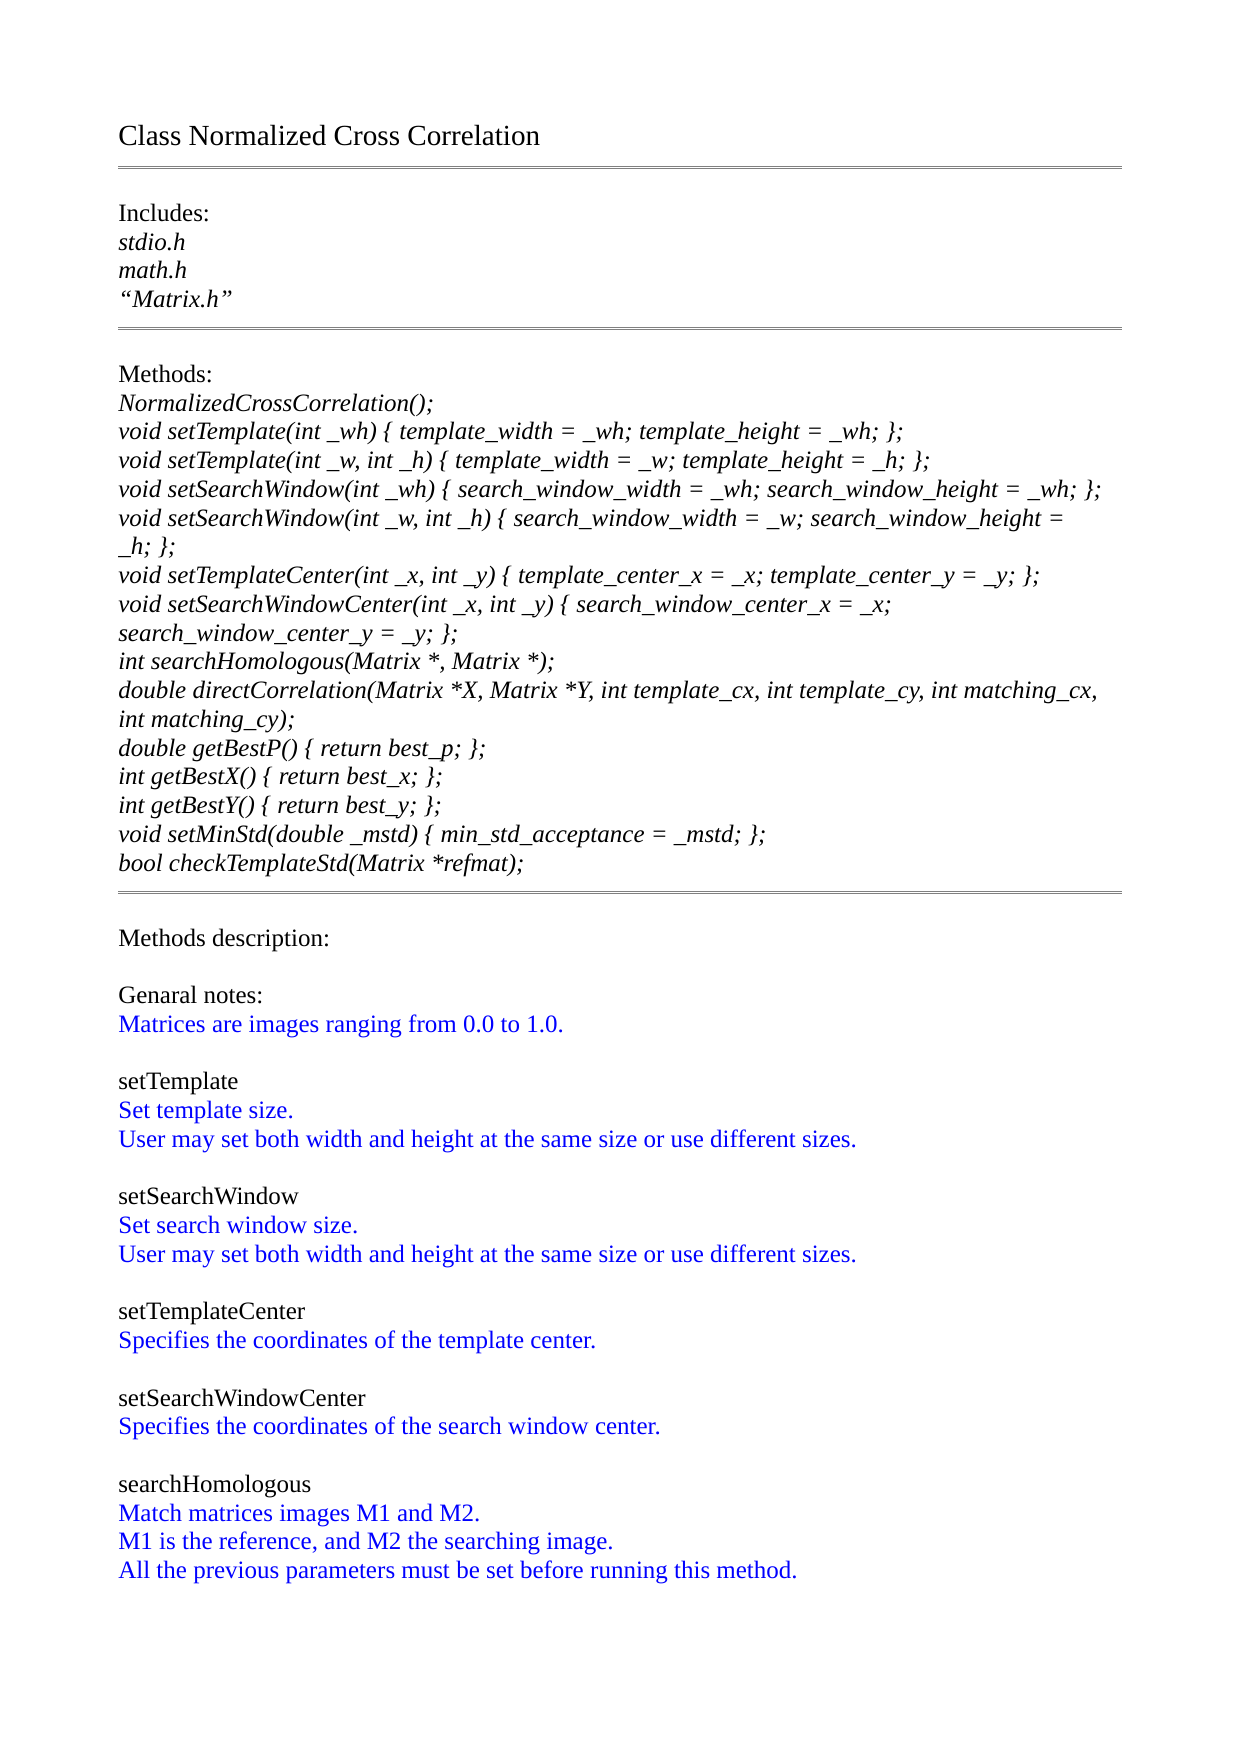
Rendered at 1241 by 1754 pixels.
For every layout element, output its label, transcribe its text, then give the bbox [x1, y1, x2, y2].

text Matrices are images ranging from 0.0 to 1.0. [118, 1009, 1122, 1038]
text NormalizedCrossCorrelation(); [118, 388, 1122, 416]
text void setTemplateCenter(int _x, int _y) { template_center_x = _x; template_center_y = _y; }; [118, 560, 1122, 589]
text void setMinStd(double _mstd) { min_std_acceptance = _mstd; }; [118, 819, 1122, 848]
text Genaral notes: [118, 980, 1122, 1009]
text User may set both width and height at the same size or use different sizes. [118, 1124, 1122, 1153]
text Specifies the coordinates of the template center. [118, 1325, 1122, 1354]
text M1 is the reference, and M2 the searching image. [118, 1526, 1122, 1555]
text int searchHomologous(Matrix *, Matrix *); [118, 646, 1122, 675]
text void setSearchWindowCenter(int _x, int _y) { search_window_center_x = _x; search_window_center_y = _y; }; [118, 589, 1122, 646]
text Methods description: [118, 923, 1122, 951]
text math.h [118, 255, 1122, 284]
text User may set both width and height at the same size or use different sizes. [118, 1239, 1122, 1268]
text void setSearchWindow(int _w, int _h) { search_window_width = _w; search_window_height = _h; }; [118, 503, 1122, 560]
text “Matrix.h” [118, 284, 1122, 313]
text setTemplateCenter [118, 1296, 1122, 1325]
text double directCorrelation(Matrix *X, Matrix *Y, int template_cx, int template_cy, int matching_cx, int matching_cy); [118, 675, 1122, 733]
text bool checkTemplateStd(Matrix *refmat); [118, 848, 1122, 876]
text Specifies the coordinates of the search window center. [118, 1411, 1122, 1440]
text Match matrices images M1 and M2. [118, 1498, 1122, 1526]
text double getBestP() { return best_p; }; [118, 733, 1122, 761]
text Class Normalized Cross Correlation [118, 118, 1122, 152]
text All the previous parameters must be set before running this method. [118, 1555, 1122, 1584]
text void setSearchWindow(int _wh) { search_window_width = _wh; search_window_height = _wh; }; [118, 474, 1122, 503]
text int getBestX() { return best_x; }; [118, 761, 1122, 790]
text setTemplate [118, 1066, 1122, 1095]
text int getBestY() { return best_y; }; [118, 790, 1122, 819]
text Includes: [118, 198, 1122, 227]
text setSearchWindowCenter [118, 1383, 1122, 1411]
text Set search window size. [118, 1210, 1122, 1239]
text searchHomologous [118, 1469, 1122, 1498]
text stdio.h [118, 227, 1122, 255]
text void setTemplate(int _wh) { template_width = _wh; template_height = _wh; }; [118, 416, 1122, 445]
text Set template size. [118, 1095, 1122, 1124]
text setSearchWindow [118, 1181, 1122, 1210]
text void setTemplate(int _w, int _h) { template_width = _w; template_height = _h; }; [118, 445, 1122, 474]
text Methods: [118, 359, 1122, 388]
